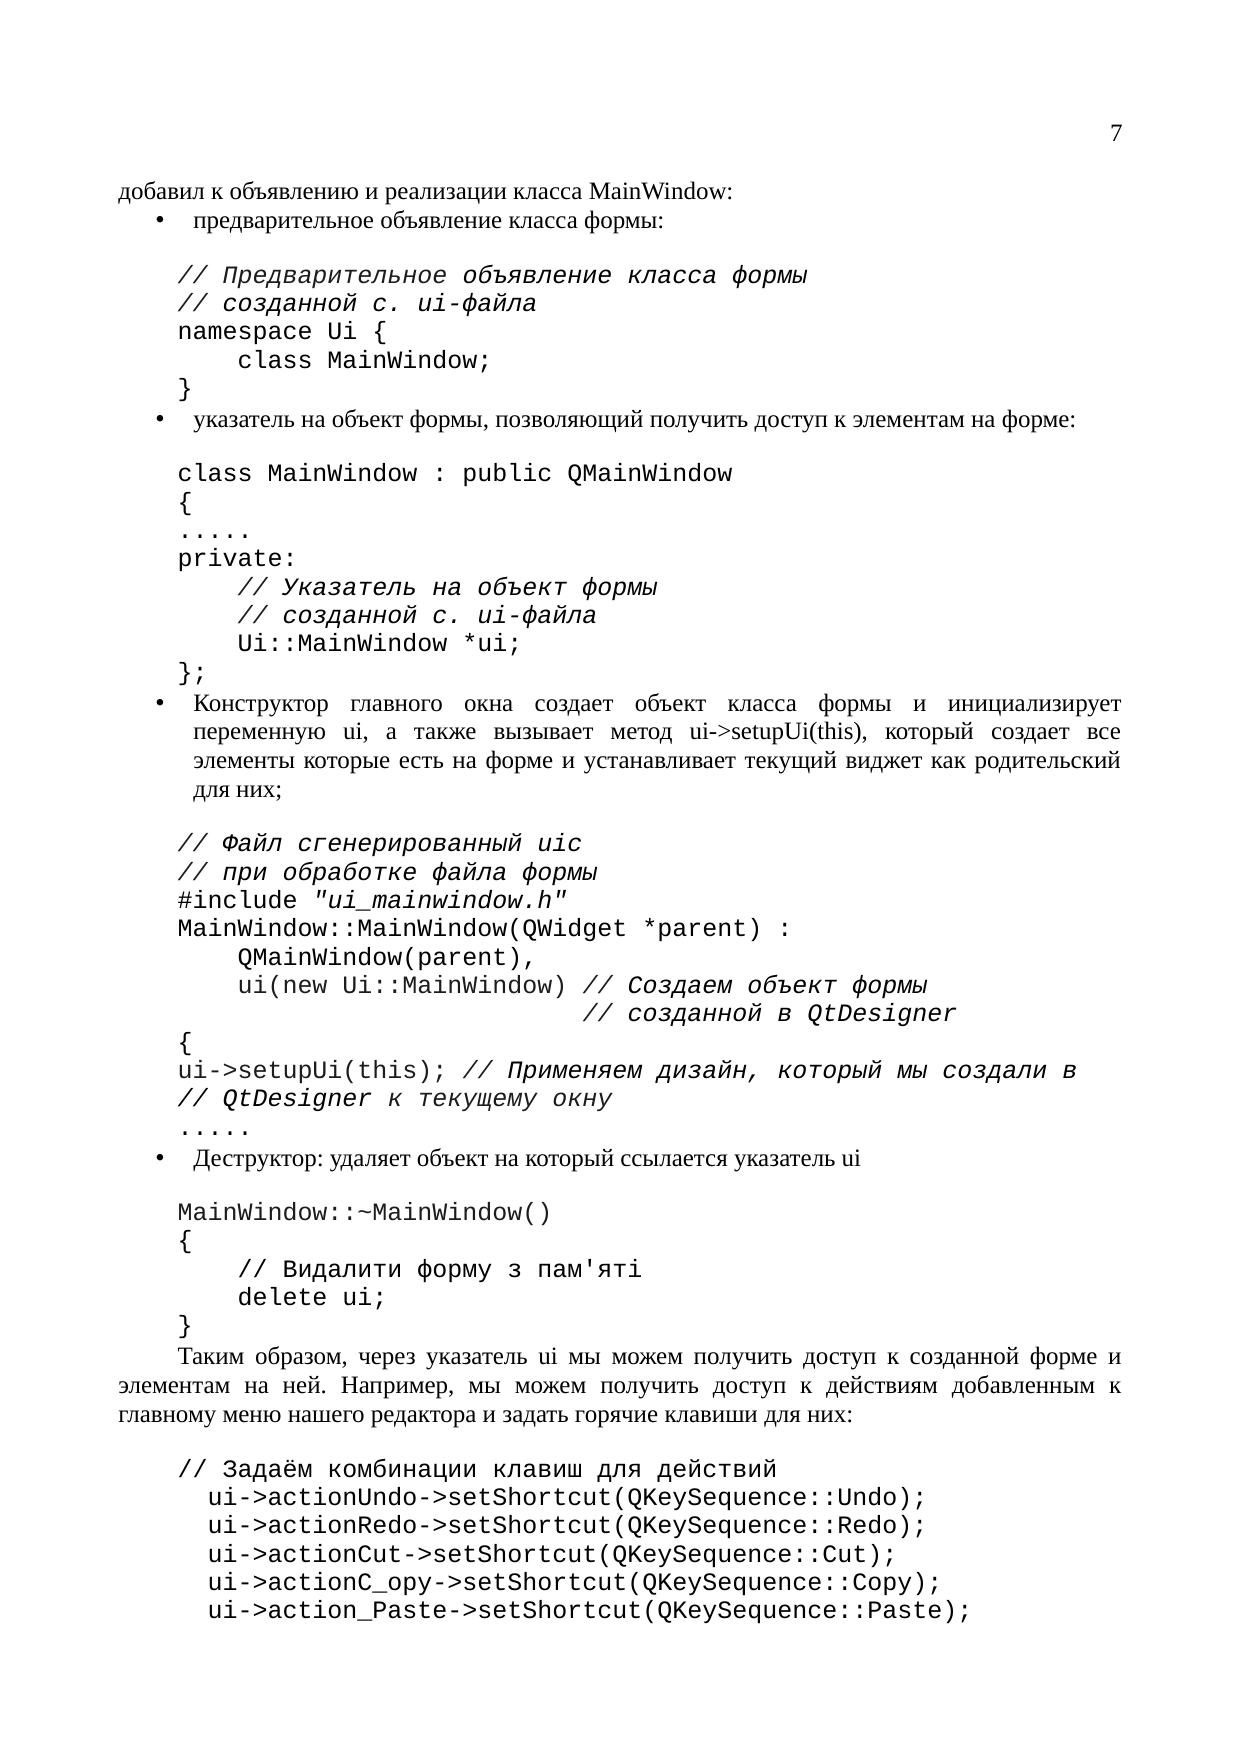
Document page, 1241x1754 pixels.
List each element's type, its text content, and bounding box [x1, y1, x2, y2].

text ..... [118, 518, 1122, 546]
text #include "ui_mainwindow.h" [118, 888, 1122, 916]
text // Предварительное объявление класса формы [118, 262, 1122, 291]
text // созданной в QtDesigner [118, 1001, 1122, 1029]
text ui->action_Paste->setShortcut(QKeySequence::Paste); [118, 1598, 1122, 1626]
text ..... [118, 1114, 1122, 1143]
text MainWindow::MainWindow(QWidget *parent) : [118, 916, 1122, 944]
text private: [118, 546, 1122, 574]
text ui->setupUi(this); // Применяем дизайн, который мы создали в [118, 1058, 1122, 1086]
text MainWindow::~MainWindow() [118, 1200, 1122, 1228]
list Конструктор главного окна создает объект класса формы и инициализирует переменную ui, а также вызывает метод ui->setupUi(this), который создает все элементы которые есть на форме и устанавливает текущий виджет как родительский для них; [156, 688, 1122, 803]
text // Задаём комбинации клавиш для действий [118, 1456, 1122, 1485]
text ui->actionCut->setShortcut(QKeySequence::Cut); [118, 1541, 1122, 1570]
text // Видалити форму з пам'яті [118, 1256, 1122, 1285]
text // QtDesigner к текущему окну [118, 1086, 1122, 1114]
list предварительное объявление класса формы: [156, 205, 1122, 234]
text Ui::MainWindow *ui; [118, 631, 1122, 659]
text ui->actionUndo->setShortcut(QKeySequence::Undo); [118, 1485, 1122, 1513]
text // при обработке файла формы [118, 859, 1122, 888]
text ui->actionRedo->setShortcut(QKeySequence::Redo); [118, 1513, 1122, 1541]
text ui(new Ui::MainWindow) // Создаем объект формы [118, 973, 1122, 1001]
text Таким образом, через указатель ui мы можем получить доступ к созданной форме и элементам на ней. Например, мы можем получить доступ к действиям добавленным к главному меню нашего редактора и задать горячие клавиши для них: [118, 1341, 1122, 1428]
text { [118, 1029, 1122, 1058]
text // созданной с. ui-файла [118, 603, 1122, 631]
text { [118, 1228, 1122, 1256]
text }; [118, 659, 1122, 688]
text // созданной с. ui-файла [118, 291, 1122, 319]
text ui->actionC_opy->setShortcut(QKeySequence::Copy); [118, 1570, 1122, 1598]
text } [118, 1313, 1122, 1341]
text добавил к объявлению и реализации класса MainWindow: [118, 176, 1122, 205]
text namespace Ui { [118, 319, 1122, 347]
text class MainWindow; [118, 347, 1122, 376]
text class MainWindow : public QMainWindow [118, 461, 1122, 489]
list Деструктор: удаляет объект на который ссылается указатель ui [156, 1143, 1122, 1171]
text QMainWindow(parent), [118, 944, 1122, 973]
text { [118, 489, 1122, 518]
text // Указатель на объект формы [118, 574, 1122, 603]
text // Файл сгенерированный uic [118, 831, 1122, 859]
list указатель на объект формы, позволяющий получить доступ к элементам на форме: [156, 404, 1122, 433]
text delete ui; [118, 1285, 1122, 1313]
text } [118, 376, 1122, 404]
